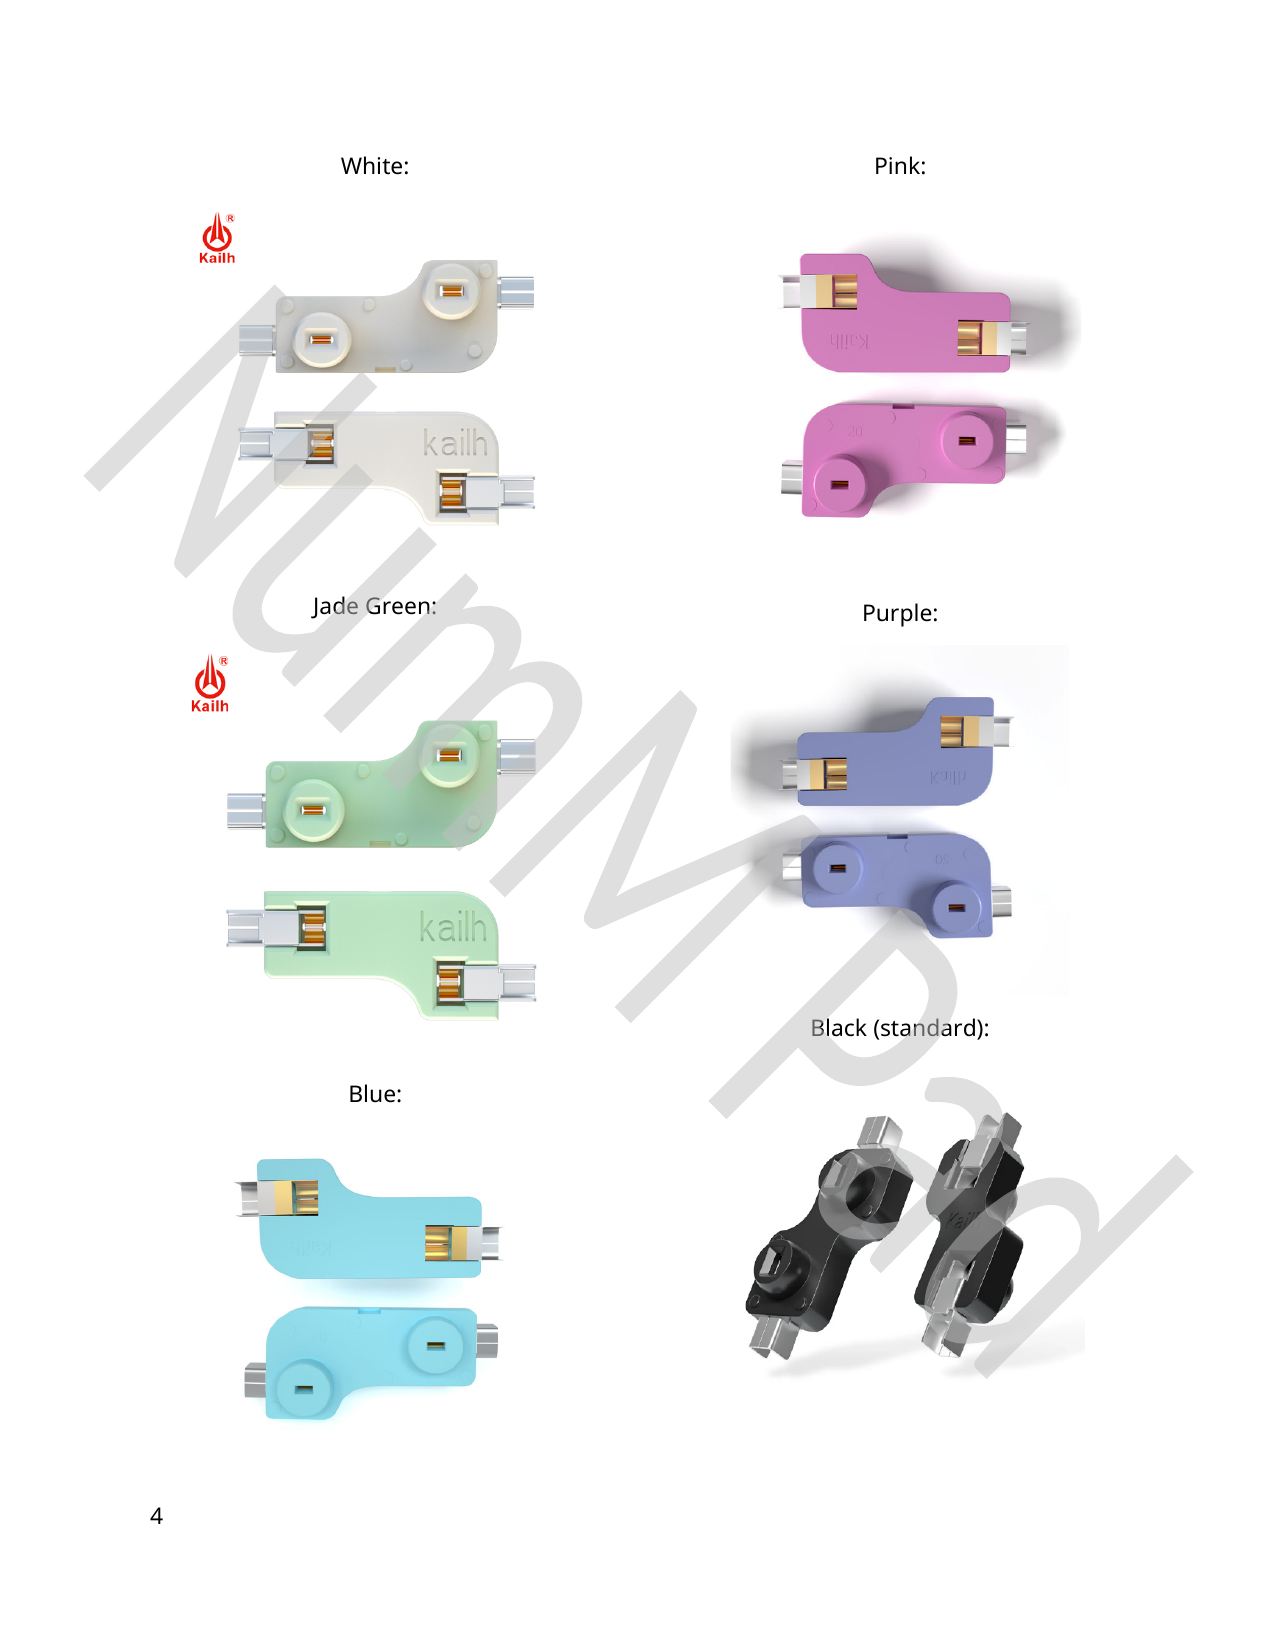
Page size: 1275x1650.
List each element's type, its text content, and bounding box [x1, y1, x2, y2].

text Blue: [150, 1078, 600, 1109]
text Black (standard): [675, 1012, 796, 1043]
text Jade Green: [262, 590, 355, 621]
text Black (standard): [936, 1012, 1125, 1043]
text White: [150, 150, 600, 181]
text Black (standard): [828, 1012, 923, 1043]
text Jade Green: [150, 590, 237, 621]
text Purple: [675, 597, 1125, 628]
text Jade Green: [465, 590, 600, 621]
text Pink: [675, 150, 1125, 181]
text Jade Green: [362, 590, 447, 621]
